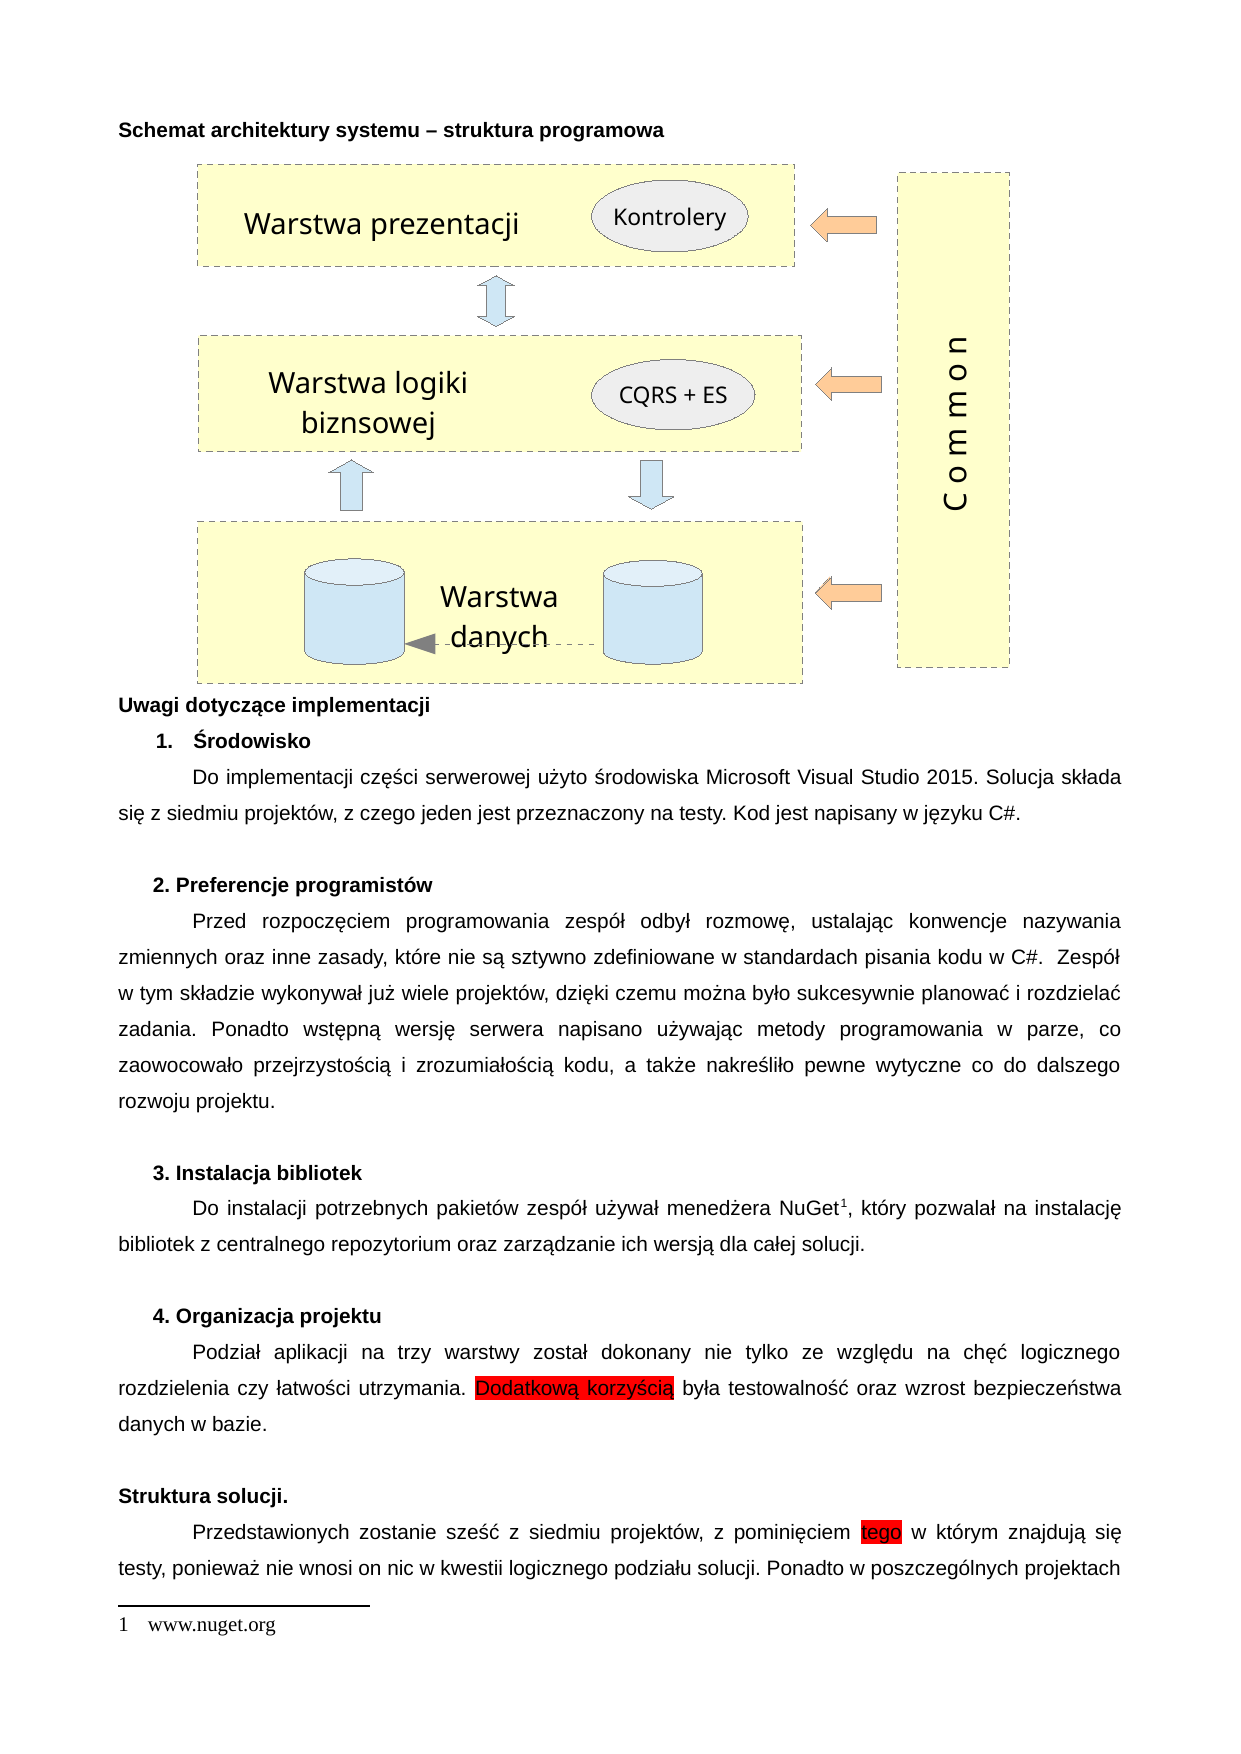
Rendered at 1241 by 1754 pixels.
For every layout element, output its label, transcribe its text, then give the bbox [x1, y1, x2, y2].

text Przedstawionych zostanie sześć z siedmiu projektów, z pominięciem tego w którym znajdują się testy, ponieważ nie wnosi on nic w kwestii logicznego podziału solucji. Ponadto w poszczególnych projektach [118, 1520, 1122, 1579]
text Podział aplikacji na trzy warstwy został dokonany nie tylko ze względu na chęć logicznego rozdzielenia czy łatwości utrzymania. Dodatkową korzyścią była testowalność oraz wzrost bezpieczeństwa danych w bazie. [118, 1340, 1122, 1436]
text Schemat architektury systemu – struktura programowa [118, 118, 1122, 142]
list Środowisko [156, 729, 1122, 753]
text 3. Instalacja bibliotek [118, 1160, 1122, 1184]
text Do implementacji części serwerowej użyto środowiska Microsoft Visual Studio 2015. Solucja składa się z siedmiu projektów, z czego jeden jest przeznaczony na testy. Kod jest napisany w języku C#. [118, 765, 1122, 825]
text Przed rozpoczęciem programowania zespół odbył rozmowę, ustalając konwencje nazywania zmiennych oraz inne zasady, które nie są sztywno zdefiniowane w standardach pisania kodu w C#. Zespół w tym składzie wykonywał już wiele projektów, dzięki czemu można było sukcesywnie planować i rozdzielać zadania. Ponadto wstępną wersję serwera napisano używając metody programowania w parze, co zaowocowało przejrzystością i zrozumiałością kodu, a także nakreśliło pewne wytyczne co do dalszego rozwoju projektu. [118, 909, 1122, 1112]
text www.nuget.org [118, 1612, 1122, 1636]
text 4. Organizacja projektu [118, 1304, 1122, 1328]
text 2. Preferencje programistów [118, 873, 1122, 897]
text Uwagi dotyczące implementacji [118, 693, 1122, 717]
text Struktura solucji. [118, 1484, 1122, 1508]
text Do instalacji potrzebnych pakietów zespół używał menedżera NuGet, który pozwalał na instalację bibliotek z centralnego repozytorium oraz zarządzanie ich wersją dla całej solucji. [118, 1196, 1122, 1256]
